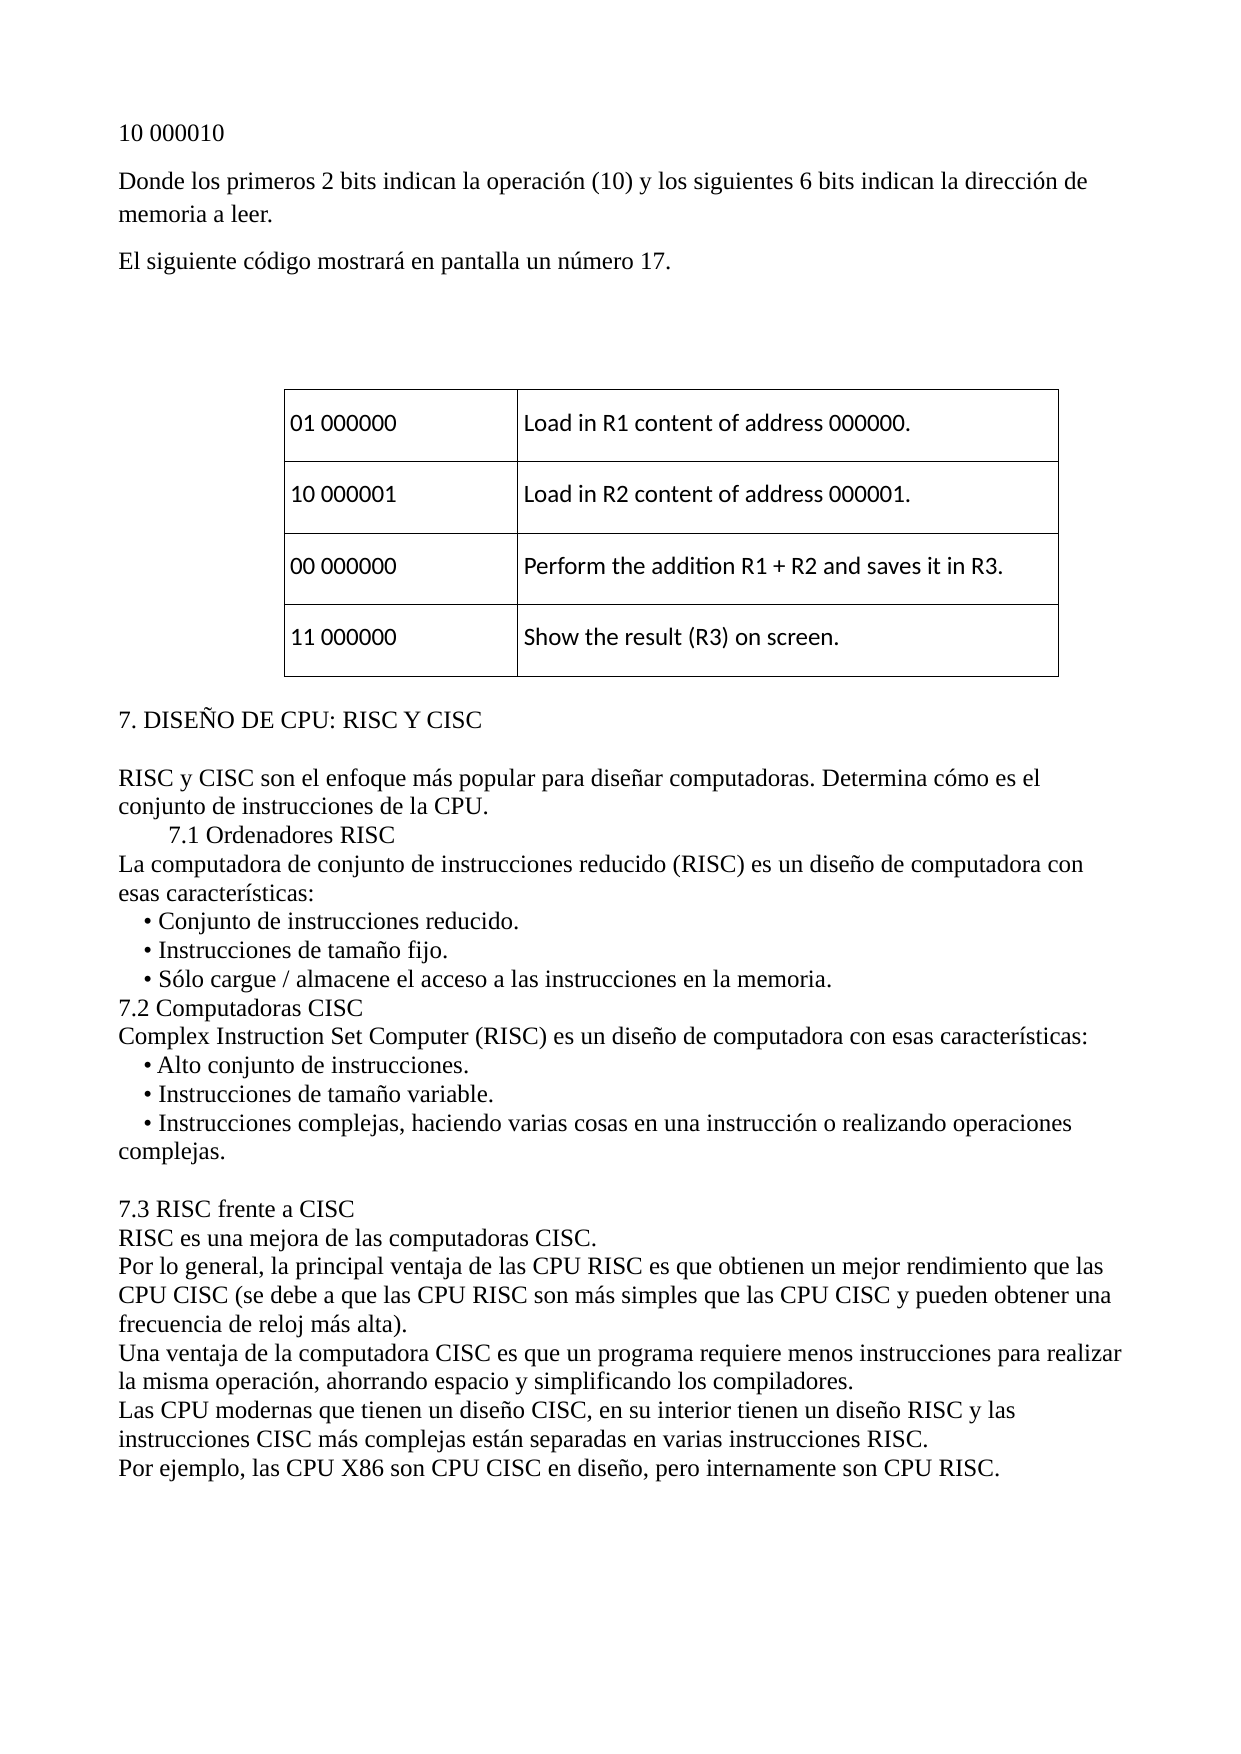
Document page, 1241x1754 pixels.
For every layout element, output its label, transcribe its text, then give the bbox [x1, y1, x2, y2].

table_cell 00 000000 [285, 534, 517, 604]
text 7. DISEÑO DE CPU: RISC Y CISC [118, 705, 1122, 734]
table_cell 10 000001 [285, 462, 517, 533]
text Las CPU modernas que tienen un diseño CISC, en su interior tienen un diseño RISC y las instrucciones CISC más complejas están separadas en varias instrucciones RISC. [118, 1395, 1122, 1453]
text • Instrucciones de tamaño variable. [118, 1079, 1122, 1108]
text 10 000010 [118, 118, 1122, 147]
text RISC y CISC son el enfoque más popular para diseñar computadoras. Determina cómo es el conjunto de instrucciones de la CPU. [118, 763, 1122, 820]
text Una ventaja de la computadora CISC es que un programa requiere menos instrucciones para realizar la misma operación, ahorrando espacio y simplificando los compiladores. [118, 1338, 1122, 1395]
table_cell Load in R2 content of address 000001. [518, 462, 1058, 533]
table_cell 11 000000 [285, 605, 517, 676]
text • Conjunto de instrucciones reducido. [118, 906, 1122, 935]
text Donde los primeros 2 bits indican la operación (10) y los siguientes 6 bits indican la dirección de memoria a leer. [118, 166, 1122, 227]
text RISC es una mejora de las computadoras CISC. [118, 1223, 1122, 1251]
text 7.1 Ordenadores RISC [118, 820, 1122, 849]
table_cell Show the result (R3) on screen. [518, 605, 1058, 676]
text 7.3 RISC frente a CISC [118, 1194, 1122, 1223]
text • Instrucciones complejas, haciendo varias cosas en una instrucción o realizando operaciones complejas. [118, 1108, 1122, 1165]
text Por lo general, la principal ventaja de las CPU RISC es que obtienen un mejor rendimiento que las CPU CISC (se debe a que las CPU RISC son más simples que las CPU CISC y pueden obtener una frecuencia de reloj más alta). [118, 1251, 1122, 1338]
table_header Load in R1 content of address 000000. [518, 390, 1058, 461]
text Complex Instruction Set Computer (RISC) es un diseño de computadora con esas características: [118, 1021, 1122, 1050]
text • Sólo cargue / almacene el acceso a las instrucciones en la memoria. [118, 964, 1122, 993]
text 7.2 Computadoras CISC [118, 993, 1122, 1021]
table_header 01 000000 [285, 390, 517, 461]
table_cell Perform the addition R1 + R2 and saves it in R3. [518, 534, 1058, 604]
text El siguiente código mostrará en pantalla un número 17. [118, 246, 1122, 275]
text • Alto conjunto de instrucciones. [118, 1050, 1122, 1079]
text La computadora de conjunto de instrucciones reducido (RISC) es un diseño de computadora con esas características: [118, 849, 1122, 906]
text Por ejemplo, las CPU X86 son CPU CISC en diseño, pero internamente son CPU RISC. [118, 1453, 1122, 1481]
text • Instrucciones de tamaño fijo. [118, 935, 1122, 964]
